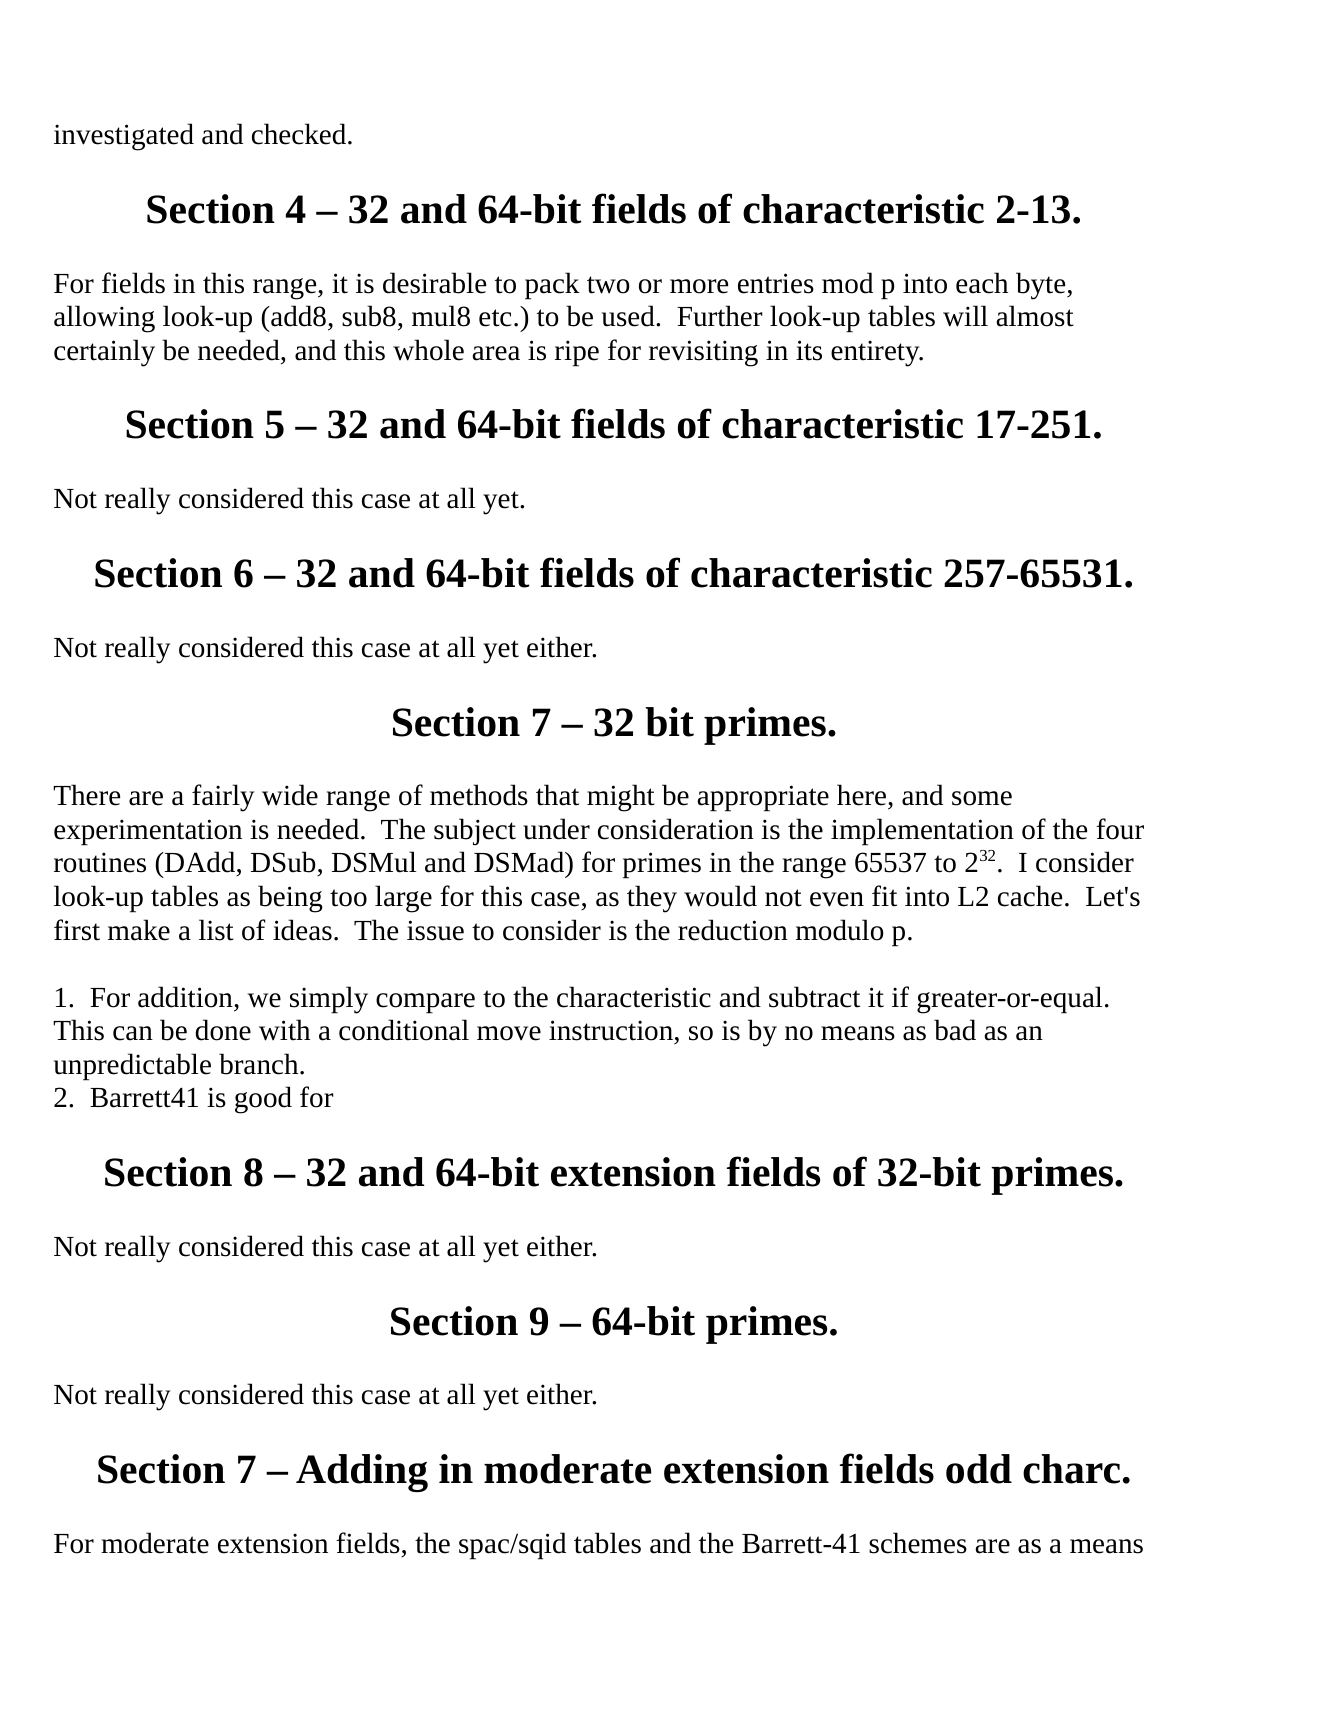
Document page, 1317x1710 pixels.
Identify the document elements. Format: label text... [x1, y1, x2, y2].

text Not really considered this case at all yet either. [53, 1377, 1174, 1411]
text For moderate extension fields, the spac/sqid tables and the Barrett-41 schemes are as a means [53, 1526, 1174, 1559]
text Section 5 – 32 and 64-bit fields of characteristic 17-251. [53, 400, 1174, 448]
text 2. Barrett41 is good for [53, 1080, 1174, 1114]
text For fields in this range, it is desirable to pack two or more entries mod p into each byte, allowing look-up (add8, sub8, mul8 etc.) to be used. Further look-up tables will almost certainly be needed, and this whole area is ripe for revisiting in its entirety. [53, 266, 1174, 366]
text There are a fairly wide range of methods that might be appropriate here, and some experimentation is needed. The subject under consideration is the implementation of the four routines (DAdd, DSub, DSMul and DSMad) for primes in the range 65537 to 232. I consider look-up tables as being too large for this case, as they would not even fit into L2 cache. Let's first make a list of ideas. The issue to consider is the reduction modulo p. [53, 778, 1174, 946]
text Section 6 – 32 and 64-bit fields of characteristic 257-65531. [53, 548, 1174, 596]
text 1. For addition, we simply compare to the characteristic and subtract it if greater-or-equal. This can be done with a conditional move instruction, so is by no means as bad as an unpredictable branch. [53, 980, 1174, 1080]
text Section 7 – Adding in moderate extension fields odd charc. [53, 1444, 1174, 1492]
text Section 9 – 64-bit primes. [53, 1296, 1174, 1344]
text Section 7 – 32 bit primes. [53, 697, 1174, 745]
text investigated and checked. [53, 117, 1174, 151]
text Not really considered this case at all yet either. [53, 630, 1174, 663]
text Section 4 – 32 and 64-bit fields of characteristic 2-13. [53, 184, 1174, 232]
text Not really considered this case at all yet either. [53, 1229, 1174, 1262]
text Section 8 – 32 and 64-bit extension fields of 32-bit primes. [53, 1147, 1174, 1195]
text Not really considered this case at all yet. [53, 481, 1174, 515]
